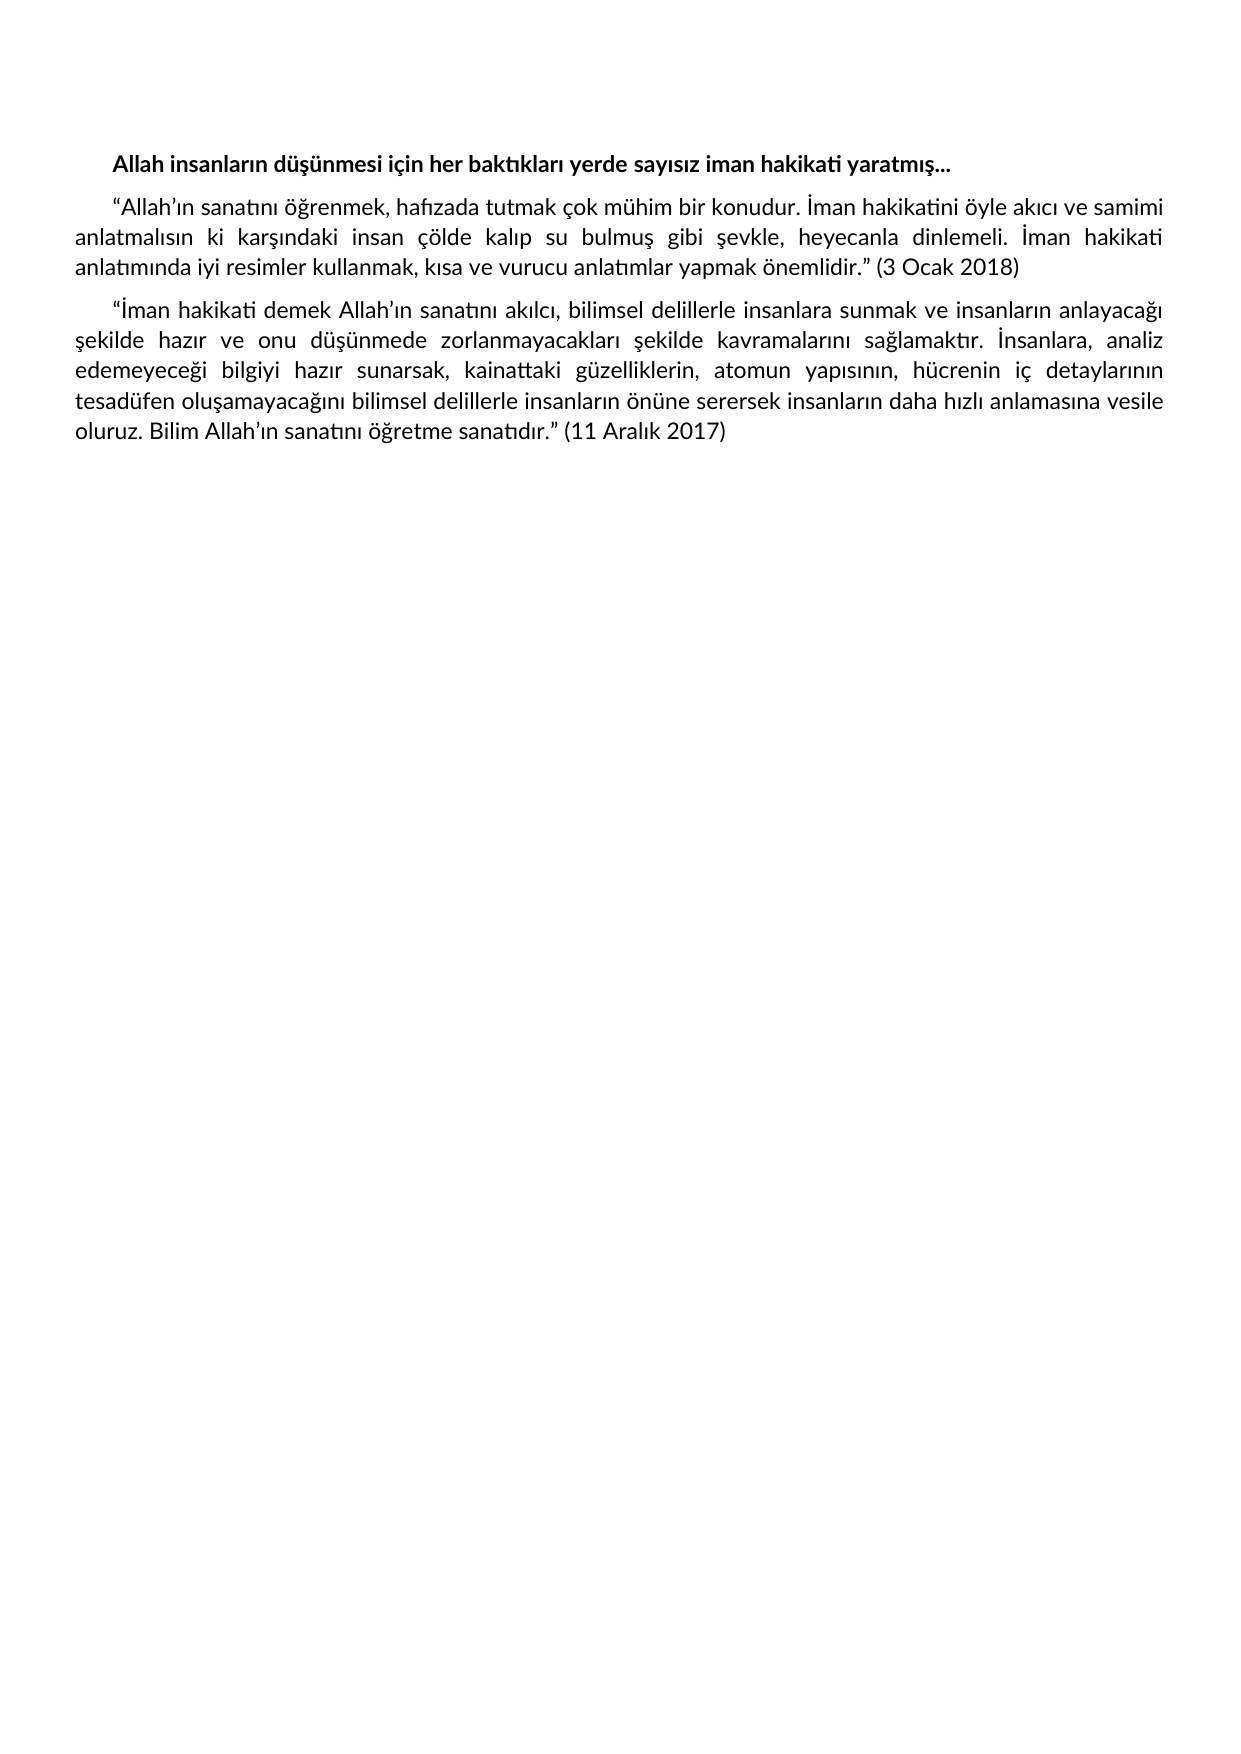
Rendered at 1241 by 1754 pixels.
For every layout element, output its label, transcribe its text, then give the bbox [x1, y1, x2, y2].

text Allah insanların düşünmesi için her baktıkları yerde sayısız iman hakikati yaratmış... [75, 150, 1165, 177]
text “İman hakikati demek Allah’ın sanatını akılcı, bilimsel delillerle insanlara sunmak ve insanların anlayacağı şekilde hazır ve onu düşünmede zorlanmayacakları şekilde kavramalarını sağlamaktır. İnsanlara, analiz edemeyeceği bilgiyi hazır sunarsak, kainattaki güzelliklerin, atomun yapısının, hücrenin iç detaylarının tesadüfen oluşamayacağını bilimsel delillerle insanların önüne serersek insanların daha hızlı anlamasına vesile oluruz. Bilim Allah’ın sanatını öğretme sanatıdır.” (11 Aralık 2017) [75, 296, 1165, 444]
text “Allah’ın sanatını öğrenmek, hafızada tutmak çok mühim bir konudur. İman hakikatini öyle akıcı ve samimi anlatmalısın ki karşındaki insan çölde kalıp su bulmuş gibi şevkle, heyecanla dinlemeli. İman hakikati anlatımında iyi resimler kullanmak, kısa ve vurucu anlatımlar yapmak önemlidir.” (3 Ocak 2018) [75, 193, 1165, 281]
